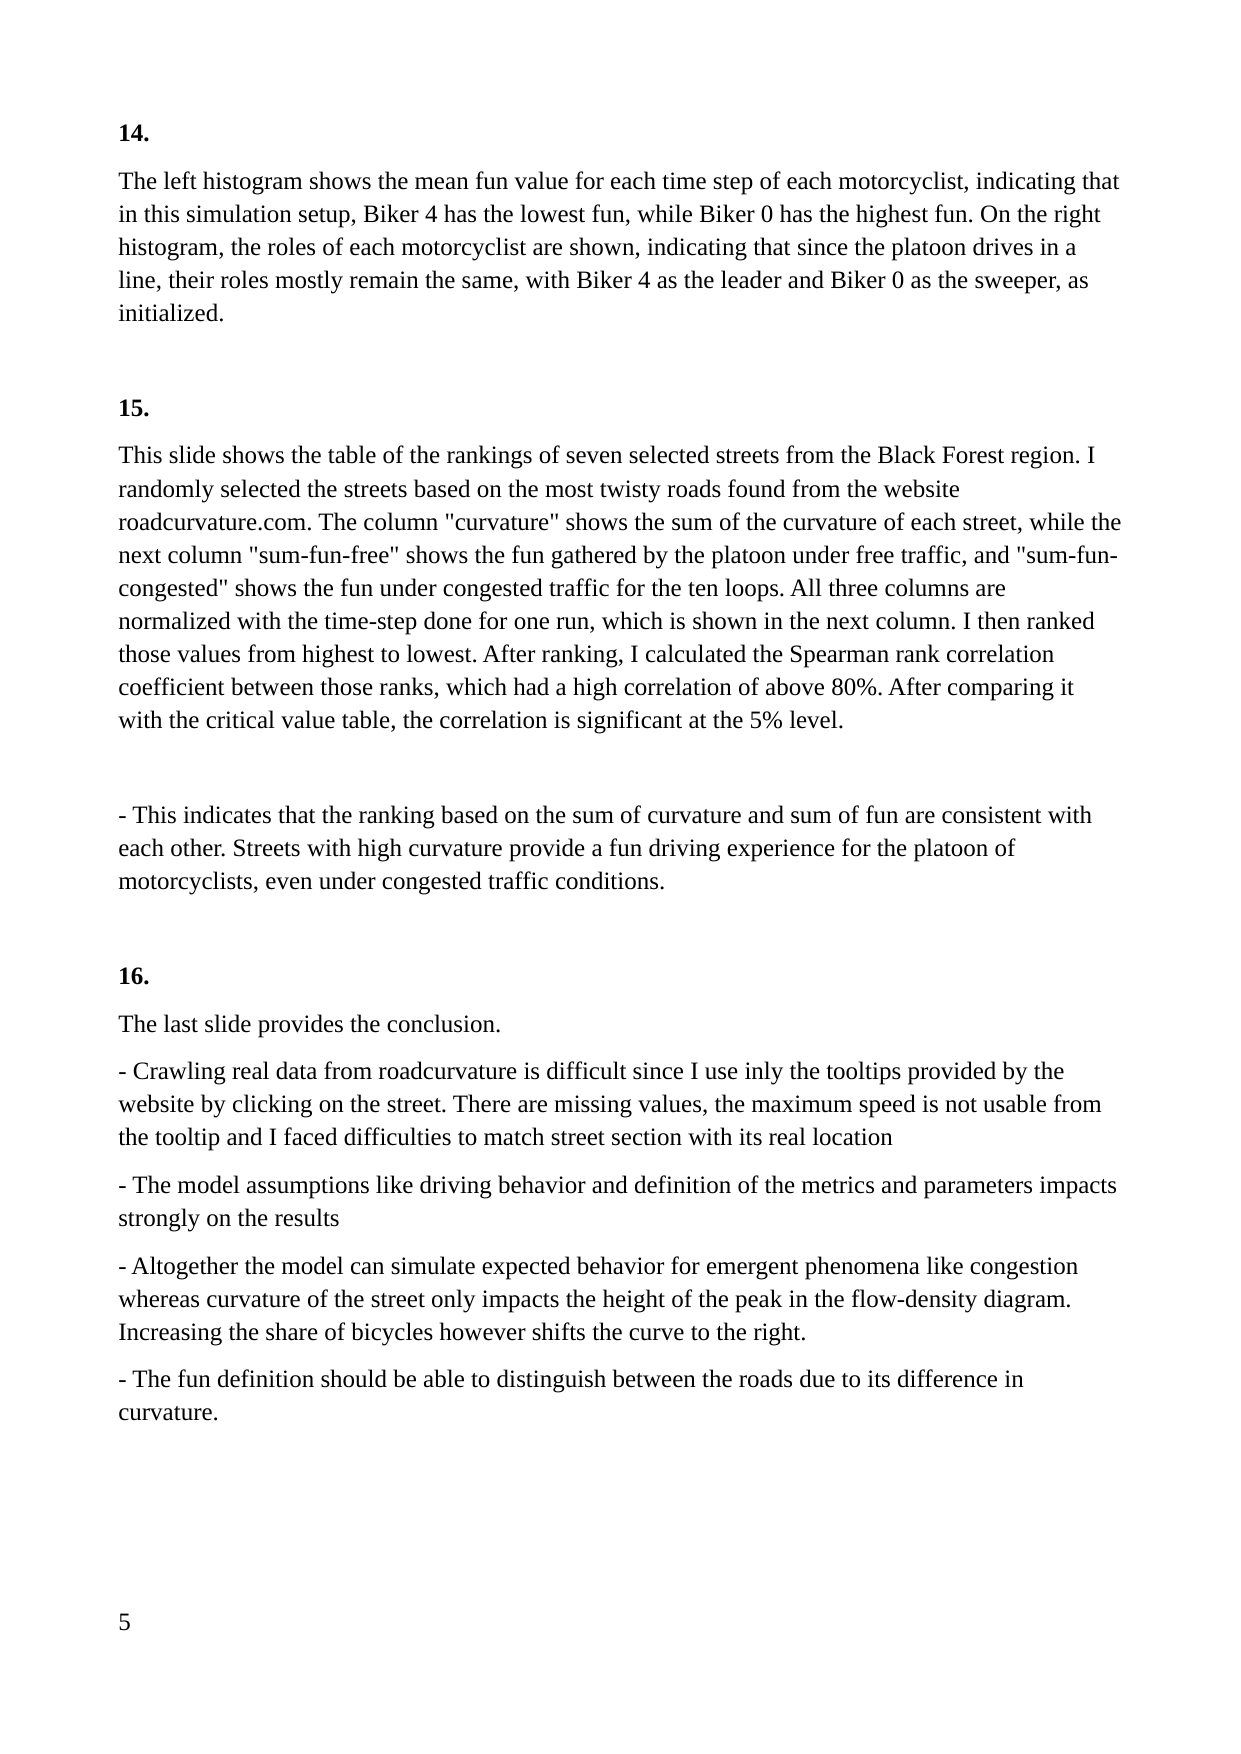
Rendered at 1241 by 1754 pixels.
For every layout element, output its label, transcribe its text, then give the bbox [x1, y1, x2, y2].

text 14. [118, 118, 1122, 147]
text - This indicates that the ranking based on the sum of curvature and sum of fun are consistent with each other. Streets with high curvature provide a fun driving experience for the platoon of motorcyclists, even under congested traffic conditions. [118, 800, 1122, 895]
text - Crawling real data from roadcurvature is difficult since I use inly the tooltips provided by the website by clicking on the street. There are missing values, the maximum speed is not usable from the tooltip and I faced difficulties to match street section with its real location [118, 1056, 1122, 1151]
text - The fun definition should be able to distinguish between the roads due to its difference in curvature. [118, 1364, 1122, 1426]
text The left histogram shows the mean fun value for each time step of each motorcyclist, indicating that in this simulation setup, Biker 4 has the lowest fun, while Biker 0 has the highest fun. On the right histogram, the roles of each motorcyclist are shown, indicating that since the platoon drives in a line, their roles mostly remain the same, with Biker 4 as the leader and Biker 0 as the sweeper, as initialized. [118, 166, 1122, 327]
text 15. [118, 393, 1122, 422]
text - Altogether the model can simulate expected behavior for emergent phenomena like congestion whereas curvature of the street only impacts the height of the peak in the flow-density diagram. Increasing the share of bicycles however shifts the curve to the right. [118, 1251, 1122, 1346]
text The last slide provides the conclusion. [118, 1009, 1122, 1038]
text 16. [118, 961, 1122, 990]
text - The model assumptions like driving behavior and definition of the metrics and parameters impacts strongly on the results [118, 1170, 1122, 1232]
text This slide shows the table of the rankings of seven selected streets from the Black Forest region. I randomly selected the streets based on the most twisty roads found from the website roadcurvature.com. The column "curvature" shows the sum of the curvature of each street, while the next column "sum-fun-free" shows the fun gathered by the platoon under free traffic, and "sum-fun-congested" shows the fun under congested traffic for the ten loops. All three columns are normalized with the time-step done for one run, which is shown in the next column. I then ranked those values from highest to lowest. After ranking, I calculated the Spearman rank correlation coefficient between those ranks, which had a high correlation of above 80%. After comparing it with the critical value table, the correlation is significant at the 5% level. [118, 441, 1122, 733]
